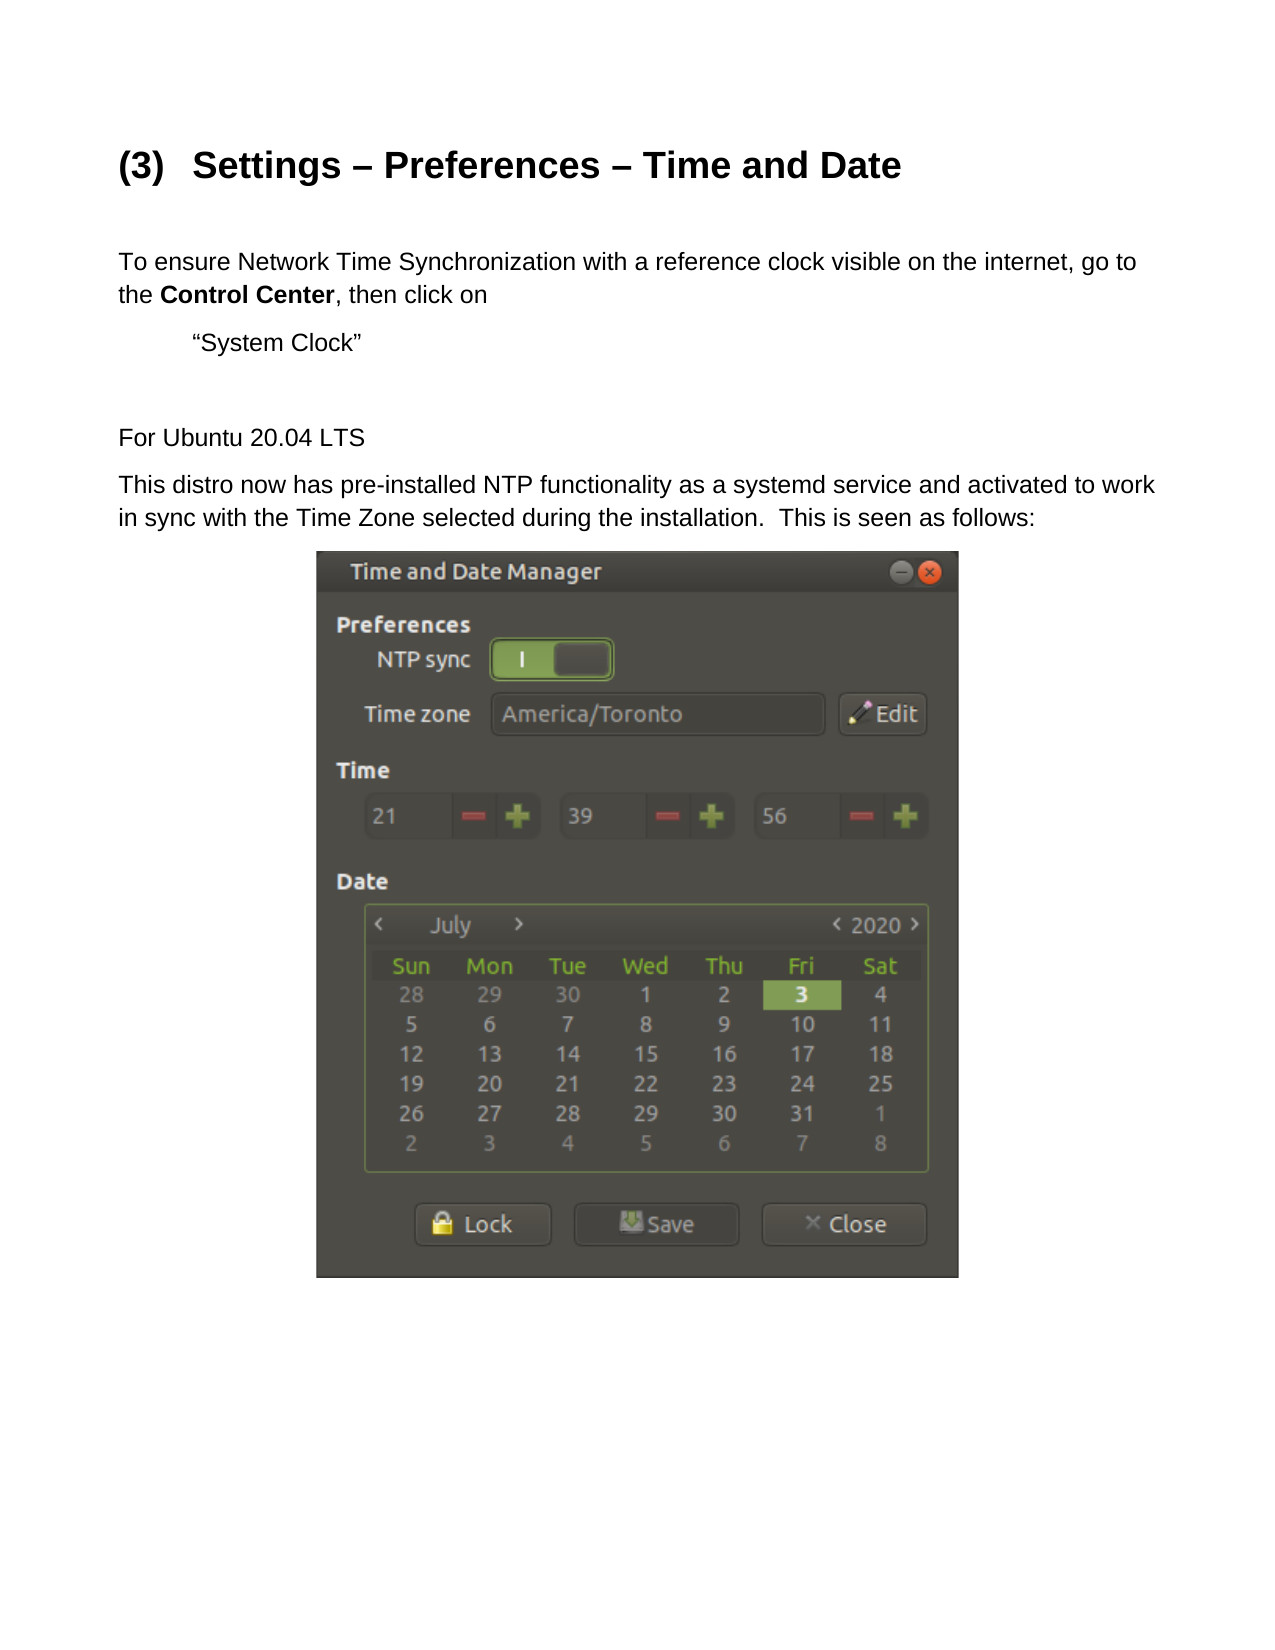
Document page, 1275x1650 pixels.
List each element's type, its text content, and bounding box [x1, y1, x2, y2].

picture [316, 551, 959, 1278]
subtitle Settings – Preferences – Time and Date [118, 143, 1157, 187]
text For Ubuntu 20.04 LTS [118, 423, 1157, 451]
text “System Clock” [118, 327, 1157, 356]
text This distro now has pre-installed NTP functionality as a systemd service and activated to work in sync with the Time Zone selected during the installation. This is seen as follows: [118, 470, 1157, 532]
text To ensure Network Time Synchronization with a reference clock visible on the internet, go to the Control Center, then click on [118, 247, 1157, 309]
